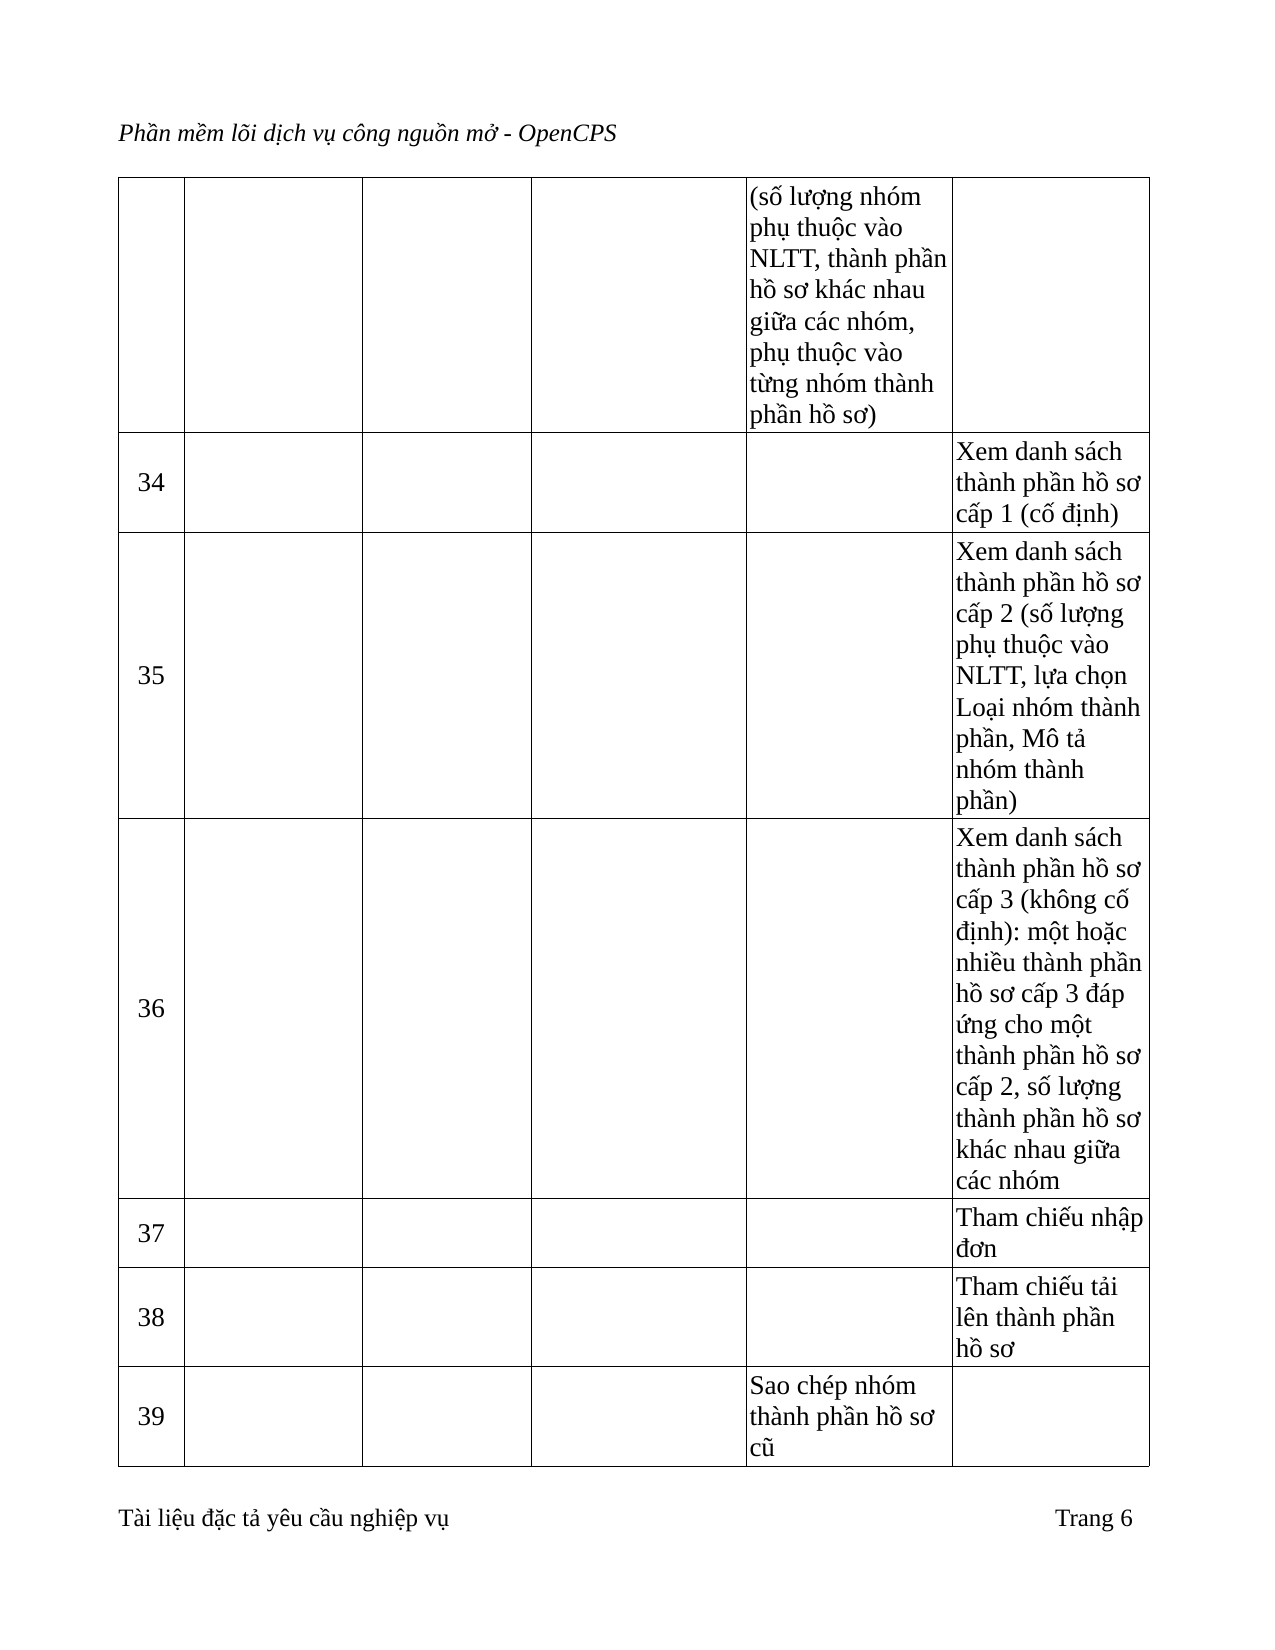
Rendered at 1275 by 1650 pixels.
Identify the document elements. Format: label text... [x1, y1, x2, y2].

table_cell Xem danh sách thành phần hồ sơ cấp 1 (cố định) [953, 433, 1149, 532]
table_cell [363, 1367, 531, 1466]
table_cell [185, 1268, 362, 1366]
table_cell [532, 1199, 746, 1267]
table_cell [532, 1367, 746, 1466]
table_cell 37 [119, 1199, 184, 1267]
table_cell 38 [119, 1268, 184, 1366]
table_cell [532, 819, 746, 1198]
table_cell 35 [119, 533, 184, 818]
table_cell [185, 819, 362, 1198]
table_cell [532, 178, 746, 432]
table_cell [532, 1268, 746, 1366]
table_cell [363, 1199, 531, 1267]
table_cell [185, 178, 362, 432]
table_cell [747, 819, 952, 1198]
table_cell [363, 533, 531, 818]
table_cell [747, 1268, 952, 1366]
table_cell 36 [119, 819, 184, 1198]
table_cell Sao chép nhóm thành phần hồ sơ cũ [747, 1367, 952, 1466]
table_cell [363, 433, 531, 532]
table_cell [363, 178, 531, 432]
table_cell 34 [119, 433, 184, 532]
table_cell [119, 178, 184, 432]
table_cell [747, 533, 952, 818]
table_cell [747, 433, 952, 532]
table_cell Xem danh sách thành phần hồ sơ cấp 3 (không cố định): một hoặc nhiều thành phần hồ sơ cấp 3 đáp ứng cho một thành phần hồ sơ cấp 2, số lượng thành phần hồ sơ khác nhau giữa các nhóm [953, 819, 1149, 1198]
table_cell 39 [119, 1367, 184, 1466]
table_cell [532, 533, 746, 818]
table_cell [363, 1268, 531, 1366]
table_cell Tham chiếu nhập đơn [953, 1199, 1149, 1267]
table_cell Xem danh sách thành phần hồ sơ cấp 2 (số lượng phụ thuộc vào NLTT, lựa chọn Loại nhóm thành phần, Mô tả nhóm thành phần) [953, 533, 1149, 818]
table_cell (số lượng nhóm phụ thuộc vào NLTT, thành phần hồ sơ khác nhau giữa các nhóm, phụ thuộc vào từng nhóm thành phần hồ sơ) [747, 178, 952, 432]
table_cell [185, 1199, 362, 1267]
table_cell [953, 1367, 1149, 1466]
table_cell Tham chiếu tải lên thành phần hồ sơ [953, 1268, 1149, 1366]
table_cell [185, 533, 362, 818]
table_cell [185, 433, 362, 532]
table_cell [953, 178, 1149, 432]
table_cell [185, 1367, 362, 1466]
table_cell [532, 433, 746, 532]
table_cell [747, 1199, 952, 1267]
table_cell [363, 819, 531, 1198]
